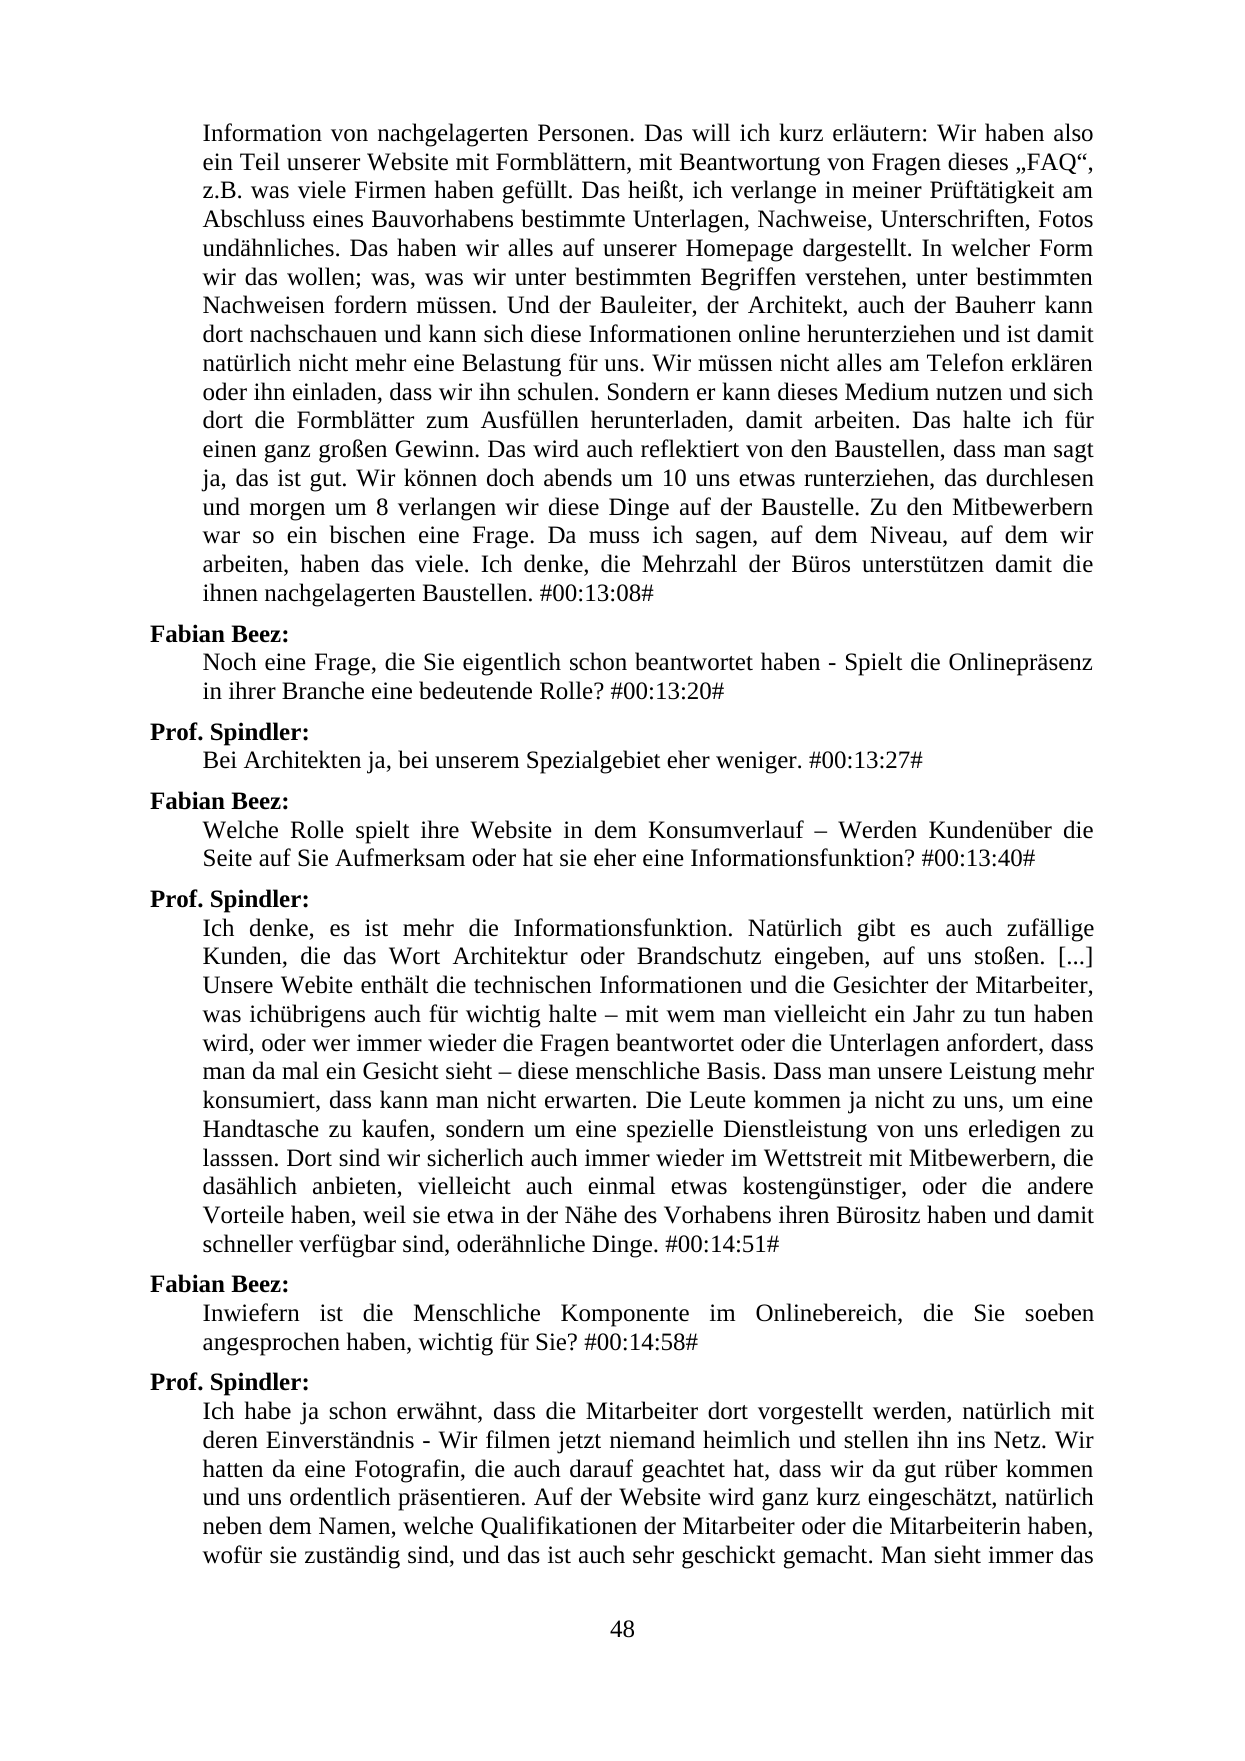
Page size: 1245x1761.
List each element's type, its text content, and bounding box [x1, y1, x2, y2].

list Ich habe ja schon erwähnt, dass die Mitarbeiter dort vorgestellt werden, natürlich mit deren Einverständnis - Wir filmen jetzt niemand heimlich und stellen ihn ins Netz. Wir hatten da eine Fotografin, die auch darauf geachtet hat, dass wir da gut rüber kommen und uns ordentlich präsentieren. Auf der Website wird ganz kurz eingeschätzt, natürlich neben dem Namen, welche Qualifikationen der Mitarbeiter oder die Mitarbeiterin haben, wofür sie zuständig sind, und das ist auch sehr geschickt gemacht. Man sieht immer das [202, 1396, 1095, 1569]
subtitle Fabian Beez: [150, 619, 1095, 647]
list Welche Rolle spielt ihre Website in dem Konsumverlauf – Werden Kundenüber die Seite auf Sie Aufmerksam oder hat sie eher eine Informationsfunktion? #00:13:40# [202, 815, 1095, 872]
list Information von nachgelagerten Personen. Das will ich kurz erläutern: Wir haben also ein Teil unserer Website mit Formblättern, mit Beantwortung von Fragen dieses „FAQ“, z.B. was viele Firmen haben gefüllt. Das heißt, ich verlange in meiner Prüftätigkeit am Abschluss eines Bauvorhabens bestimmte Unterlagen, Nachweise, Unterschriften, Fotos undähnliches. Das haben wir alles auf unserer Homepage dargestellt. In welcher Form wir das wollen; was, was wir unter bestimmten Begriffen verstehen, unter bestimmten Nachweisen fordern müssen. Und der Bauleiter, der Architekt, auch der Bauherr kann dort nachschauen und kann sich diese Informationen online herunterziehen und ist damit natürlich nicht mehr eine Belastung für uns. Wir müssen nicht alles am Telefon erklären oder ihn einladen, dass wir ihn schulen. Sondern er kann dieses Medium nutzen und sich dort die Formblätter zum Ausfüllen herunterladen, damit arbeiten. Das halte ich für einen ganz großen Gewinn. Das wird auch reflektiert von den Baustellen, dass man sagt ja, das ist gut. Wir können doch abends um 10 uns etwas runterziehen, das durchlesen und morgen um 8 verlangen wir diese Dinge auf der Baustelle. Zu den Mitbewerbern war so ein bischen eine Frage. Da muss ich sagen, auf dem Niveau, auf dem wir arbeiten, haben das viele. Ich denke, die Mehrzahl der Büros unterstützen damit die ihnen nachgelagerten Baustellen. #00:13:08# [202, 118, 1095, 607]
subtitle Prof. Spindler: [150, 884, 1095, 913]
list Bei Architekten ja, bei unserem Spezialgebiet eher weniger. #00:13:27# [202, 745, 1095, 774]
list Ich denke, es ist mehr die Informationsfunktion. Natürlich gibt es auch zufällige Kunden, die das Wort Architektur oder Brandschutz eingeben, auf uns stoßen. [...] Unsere Webite enthält die technischen Informationen und die Gesichter der Mitarbeiter, was ichübrigens auch für wichtig halte – mit wem man vielleicht ein Jahr zu tun haben wird, oder wer immer wieder die Fragen beantwortet oder die Unterlagen anfordert, dass man da mal ein Gesicht sieht – diese menschliche Basis. Dass man unsere Leistung mehr konsumiert, dass kann man nicht erwarten. Die Leute kommen ja nicht zu uns, um eine Handtasche zu kaufen, sondern um eine spezielle Dienstleistung von uns erledigen zu lasssen. Dort sind wir sicherlich auch immer wieder im Wettstreit mit Mitbewerbern, die dasählich anbieten, vielleicht auch einmal etwas kostengünstiger, oder die andere Vorteile haben, weil sie etwa in der Nähe des Vorhabens ihren Bürositz haben und damit schneller verfügbar sind, oderähnliche Dinge. #00:14:51# [202, 913, 1095, 1258]
subtitle Fabian Beez: [150, 786, 1095, 815]
subtitle Prof. Spindler: [150, 1367, 1095, 1396]
list Noch eine Frage, die Sie eigentlich schon beantwortet haben - Spielt die Onlinepräsenz in ihrer Branche eine bedeutende Rolle? #00:13:20# [202, 647, 1095, 705]
subtitle Fabian Beez: [150, 1269, 1095, 1298]
subtitle Prof. Spindler: [150, 717, 1095, 745]
list Inwiefern ist die Menschliche Komponente im Onlinebereich, die Sie soeben angesprochen haben, wichtig für Sie? #00:14:58# [202, 1298, 1095, 1356]
